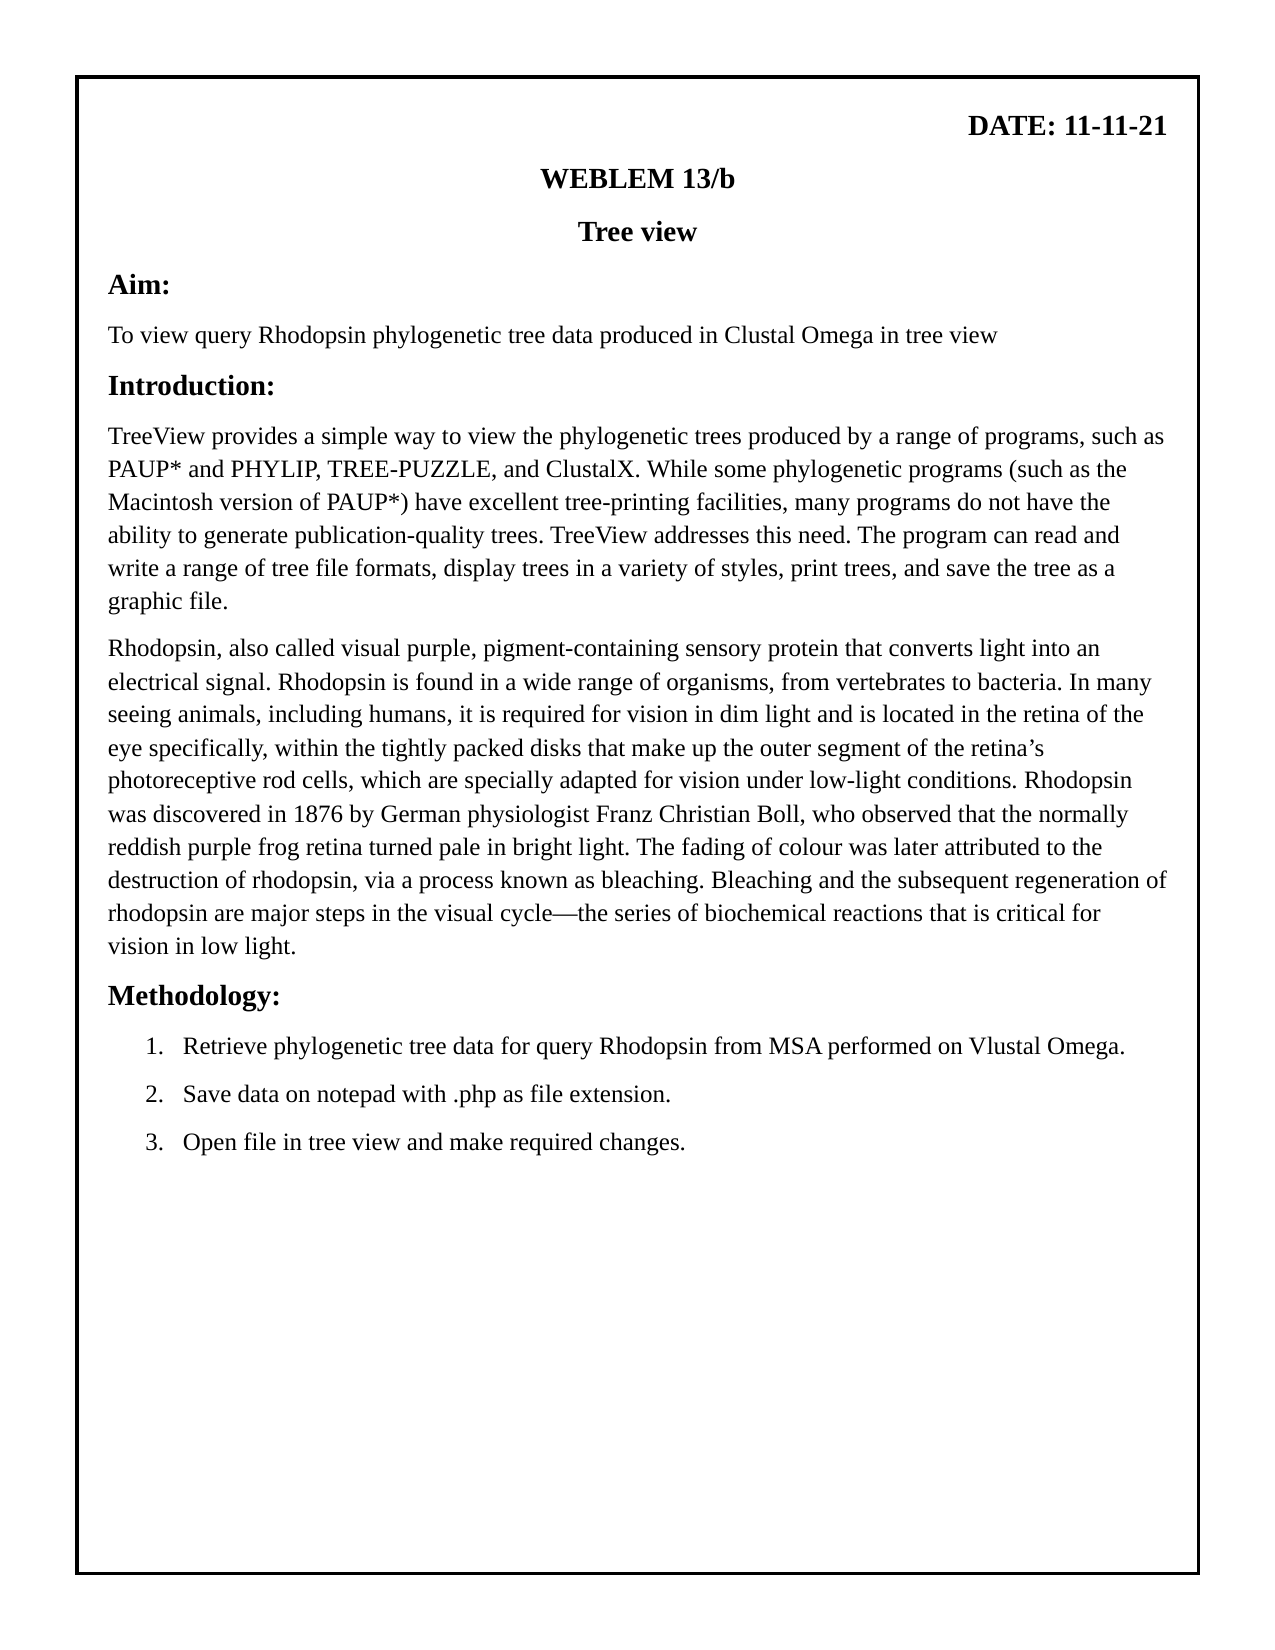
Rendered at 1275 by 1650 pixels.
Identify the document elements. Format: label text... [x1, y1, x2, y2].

text Methodology: [108, 978, 1167, 1012]
text WEBLEM 13/b [108, 161, 1167, 194]
text DATE: 11-11-21 [108, 108, 1167, 141]
list Save data on notepad with .php as file extension. [145, 1079, 1167, 1108]
list Open file in tree view and make required changes. [145, 1127, 1167, 1155]
text TreeView provides a simple way to view the phylogenetic trees produced by a range of programs, such as PAUP* and PHYLIP, TREE-PUZZLE, and ClustalX. While some phylogenetic programs (such as the Macintosh version of PAUP*) have excellent tree-printing facilities, many programs do not have the ability to generate publication-quality trees. TreeView addresses this need. The program can read and write a range of tree file formats, display trees in a variety of styles, print trees, and save the tree as a graphic file. [108, 421, 1167, 615]
text To view query Rhodopsin phylogenetic tree data produced in Clustal Omega in tree view [108, 320, 1167, 349]
list Retrieve phylogenetic tree data for query Rhodopsin from MSA performed on Vlustal Omega. [145, 1031, 1167, 1060]
text Rhodopsin, also called visual purple, pigment-containing sensory protein that converts light into an electrical signal. Rhodopsin is found in a wide range of organisms, from vertebrates to bacteria. In many seeing animals, including humans, it is required for vision in dim light and is located in the retina of the eye specifically, within the tightly packed disks that make up the outer segment of the retina’s photoreceptive rod cells, which are specially adapted for vision under low-light conditions. Rhodopsin was discovered in 1876 by German physiologist Franz Christian Boll, who observed that the normally reddish purple frog retina turned pale in bright light. The fading of colour was later attributed to the destruction of rhodopsin, via a process known as bleaching. Bleaching and the subsequent regeneration of rhodopsin are major steps in the visual cycle—the series of biochemical reactions that is critical for vision in low light. [108, 633, 1167, 959]
text Introduction: [108, 368, 1167, 401]
text Aim: [108, 267, 1167, 301]
text Tree view [108, 214, 1167, 247]
